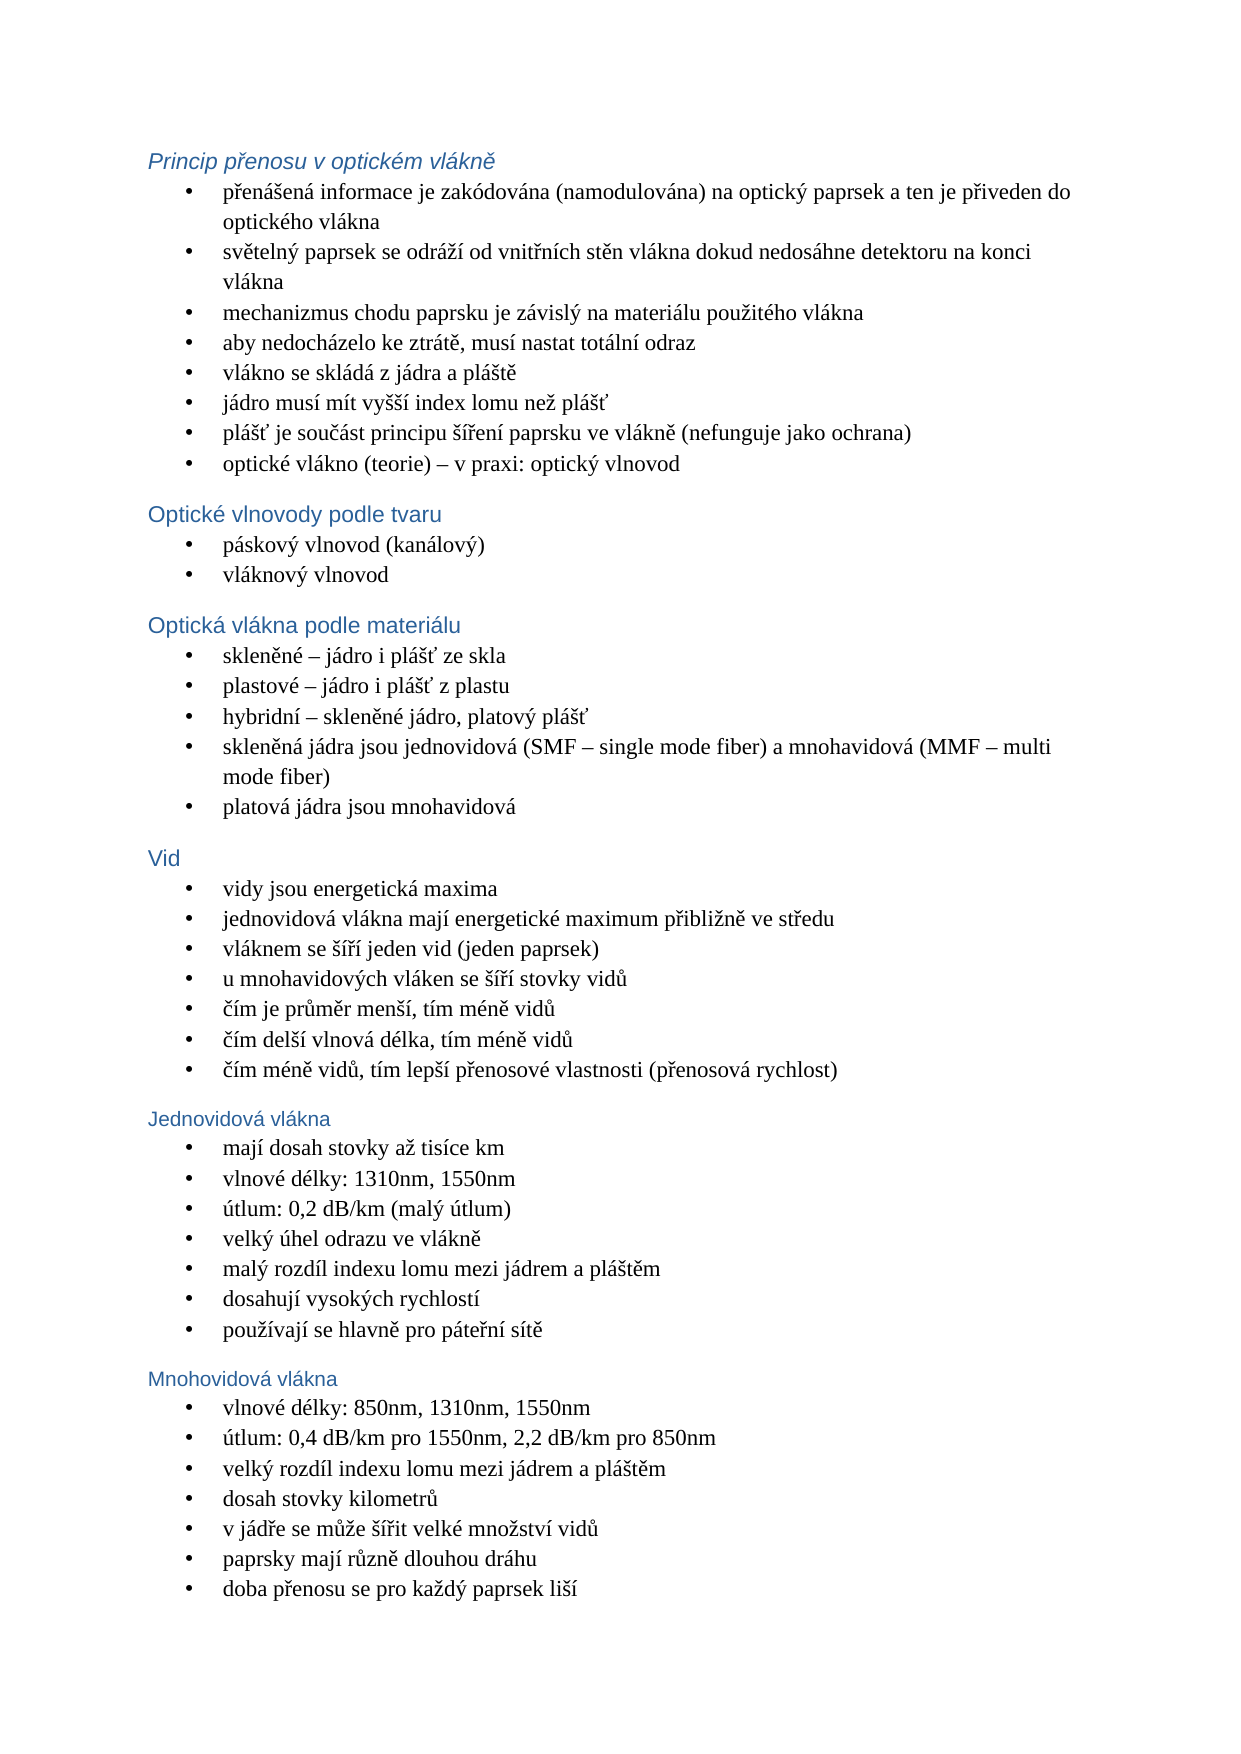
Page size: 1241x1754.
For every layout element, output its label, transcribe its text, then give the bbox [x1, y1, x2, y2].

list jednovidová vlákna mají energetické maximum přibližně ve středu [185, 905, 1093, 931]
subtitle Optické vlnovody podle tvaru [148, 501, 1093, 527]
list doba přenosu se pro každý paprsek liší [185, 1576, 1093, 1602]
list hybridní – skleněné jádro, platový plášť [185, 703, 1093, 729]
list vlnové délky: 850nm, 1310nm, 1550nm [185, 1394, 1093, 1421]
list čím méně vidů, tím lepší přenosové vlastnosti (přenosová rychlost) [185, 1056, 1093, 1082]
list aby nedocházelo ke ztrátě, musí nastat totální odraz [185, 329, 1093, 355]
list skleněná jádra jsou jednovidová (SMF – single mode fiber) a mnohavidová (MMF – multi mode fiber) [185, 733, 1093, 789]
list skleněné – jádro i plášť ze skla [185, 642, 1093, 669]
list u mnohavidových vláken se šíří stovky vidů [185, 965, 1093, 992]
list vláknový vlnovod [185, 561, 1093, 587]
list světelný paprsek se odráží od vnitřních stěn vlákna dokud nedosáhne detektoru na konci vlákna [185, 238, 1093, 295]
list plastové – jádro i plášť z plastu [185, 673, 1093, 699]
list vlákno se skládá z jádra a pláště [185, 359, 1093, 385]
subtitle Optická vlákna podle materiálu [148, 612, 1093, 638]
list platová jádra jsou mnohavidová [185, 793, 1093, 820]
subtitle Vid [148, 844, 1093, 871]
list čím je průměr menší, tím méně vidů [185, 996, 1093, 1022]
list dosah stovky kilometrů [185, 1485, 1093, 1511]
list vlnové délky: 1310nm, 1550nm [185, 1165, 1093, 1191]
list jádro musí mít vyšší index lomu než plášť [185, 389, 1093, 416]
list velký úhel odrazu ve vlákně [185, 1225, 1093, 1251]
list mechanizmus chodu paprsku je závislý na materiálu použitého vlákna [185, 299, 1093, 325]
list útlum: 0,4 dB/km pro 1550nm, 2,2 dB/km pro 850nm [185, 1424, 1093, 1451]
subtitle Mnohovidová vlákna [148, 1367, 1093, 1391]
subtitle Jednovidová vlákna [148, 1107, 1093, 1131]
list používají se hlavně pro páteřní sítě [185, 1316, 1093, 1342]
list plášť je součást principu šíření paprsku ve vlákně (nefunguje jako ochrana) [185, 419, 1093, 446]
list malý rozdíl indexu lomu mezi jádrem a pláštěm [185, 1255, 1093, 1282]
list útlum: 0,2 dB/km (malý útlum) [185, 1195, 1093, 1221]
list páskový vlnovod (kanálový) [185, 531, 1093, 557]
list dosahují vysokých rychlostí [185, 1286, 1093, 1312]
list vidy jsou energetická maxima [185, 875, 1093, 901]
subtitle Princip přenosu v optickém vlákně [148, 148, 1093, 174]
list velký rozdíl indexu lomu mezi jádrem a pláštěm [185, 1455, 1093, 1481]
list vláknem se šíří jeden vid (jeden paprsek) [185, 935, 1093, 961]
list optické vlákno (teorie) – v praxi: optický vlnovod [185, 450, 1093, 476]
list přenášená informace je zakódována (namodulována) na optický paprsek a ten je přiveden do optického vlákna [185, 178, 1093, 234]
list čím delší vlnová délka, tím méně vidů [185, 1026, 1093, 1052]
list paprsky mají různě dlouhou dráhu [185, 1545, 1093, 1572]
list v jádře se může šířit velké množství vidů [185, 1515, 1093, 1541]
list mají dosah stovky až tisíce km [185, 1134, 1093, 1161]
